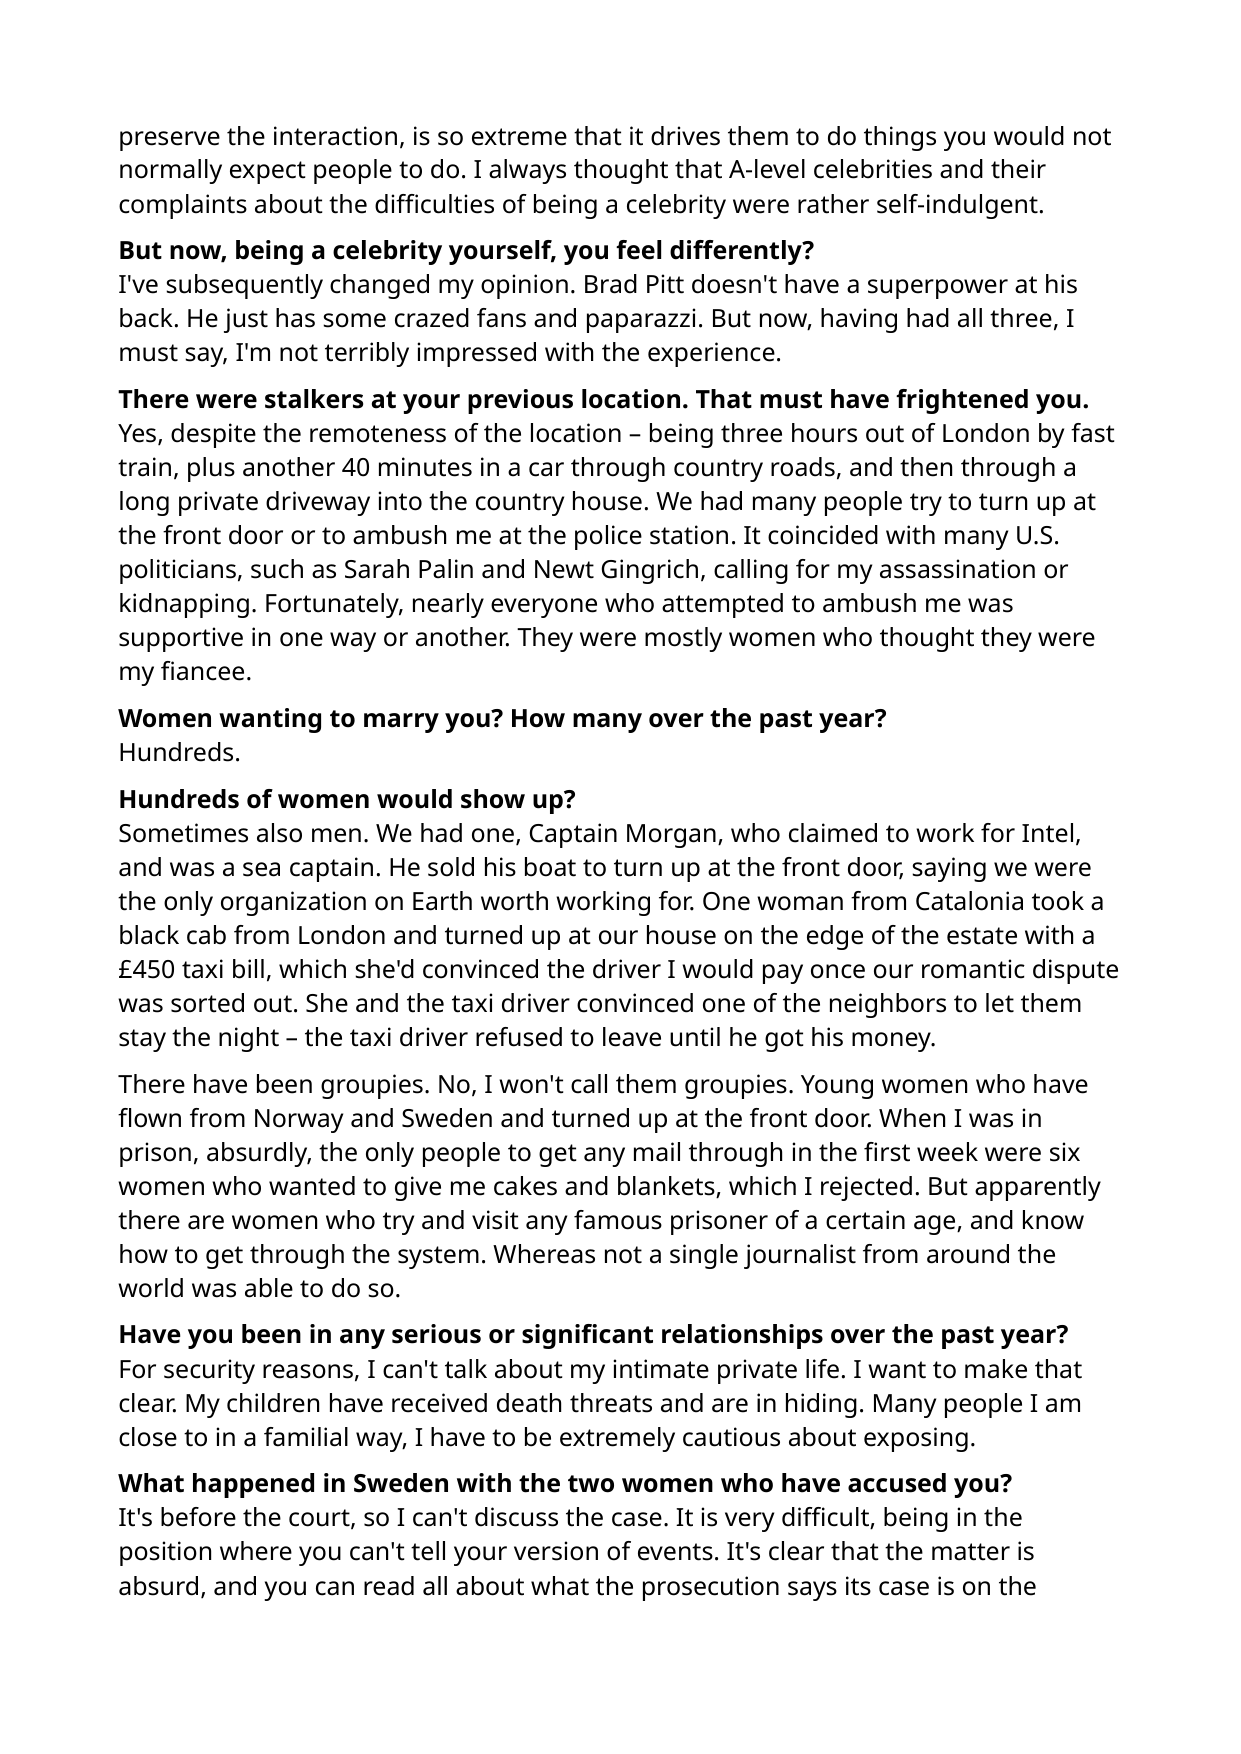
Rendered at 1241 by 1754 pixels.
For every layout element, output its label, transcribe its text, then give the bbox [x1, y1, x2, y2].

text Women wanting to marry you? How many over the past year? Hundreds. [118, 701, 1122, 769]
text What happened in Sweden with the two women who have accused you? It's before the court, so I can't discuss the case. It is very difficult, being in the position where you can't tell your version of events. It's clear that the matter is absurd, and you can read all about what the prosecution says its case is on the [118, 1466, 1122, 1602]
text Have you been in any serious or significant relationships over the past year? For security reasons, I can't talk about my intimate private life. I want to make that clear. My children have received death threats and are in hiding. Many people I am close to in a familial way, I have to be extremely cautious about exposing. [118, 1317, 1122, 1453]
text There were stalkers at your previous location. That must have frightened you. Yes, despite the remoteness of the location – being three hours out of London by fast train, plus another 40 minutes in a car through country roads, and then through a long private driveway into the country house. We had many people try to turn up at the front door or to ambush me at the police station. It coincided with many U.S. politicians, such as Sarah Palin and Newt Gingrich, calling for my assassination or kidnapping. Fortunately, nearly everyone who attempted to ambush me was supportive in one way or another. They were mostly women who thought they were my fiancee. [118, 382, 1122, 688]
text Hundreds of women would show up? Sometimes also men. We had one, Captain Morgan, who claimed to work for Intel, and was a sea captain. He sold his boat to turn up at the front door, saying we were the only organization on Earth worth working for. One woman from Catalonia took a black cab from London and turned up at our house on the edge of the estate with a £450 taxi bill, which she'd convinced the driver I would pay once our romantic dispute was sorted out. She and the taxi driver convinced one of the neighbors to let them stay the night – the taxi driver refused to leave until he got his money. [118, 781, 1122, 1054]
text preserve the interaction, is so extreme that it drives them to do things you would not normally expect people to do. I always thought that A-level celebrities and their complaints about the difficulties of being a celebrity were rather self-indulgent. [118, 118, 1122, 220]
text There have been groupies. No, I won't call them groupies. Young women who have flown from Norway and Sweden and turned up at the front door. When I was in prison, absurdly, the only people to get any mail through in the first week were six women who wanted to give me cakes and blankets, which I rejected. But apparently there are women who try and visit any famous prisoner of a certain age, and know how to get through the system. Whereas not a single journalist from around the world was able to do so. [118, 1066, 1122, 1305]
text But now, being a celebrity yourself, you feel differently? I've subsequently changed my opinion. Brad Pitt doesn't have a superpower at his back. He just has some crazed fans and paparazzi. But now, having had all three, I must say, I'm not terribly impressed with the experience. [118, 233, 1122, 369]
